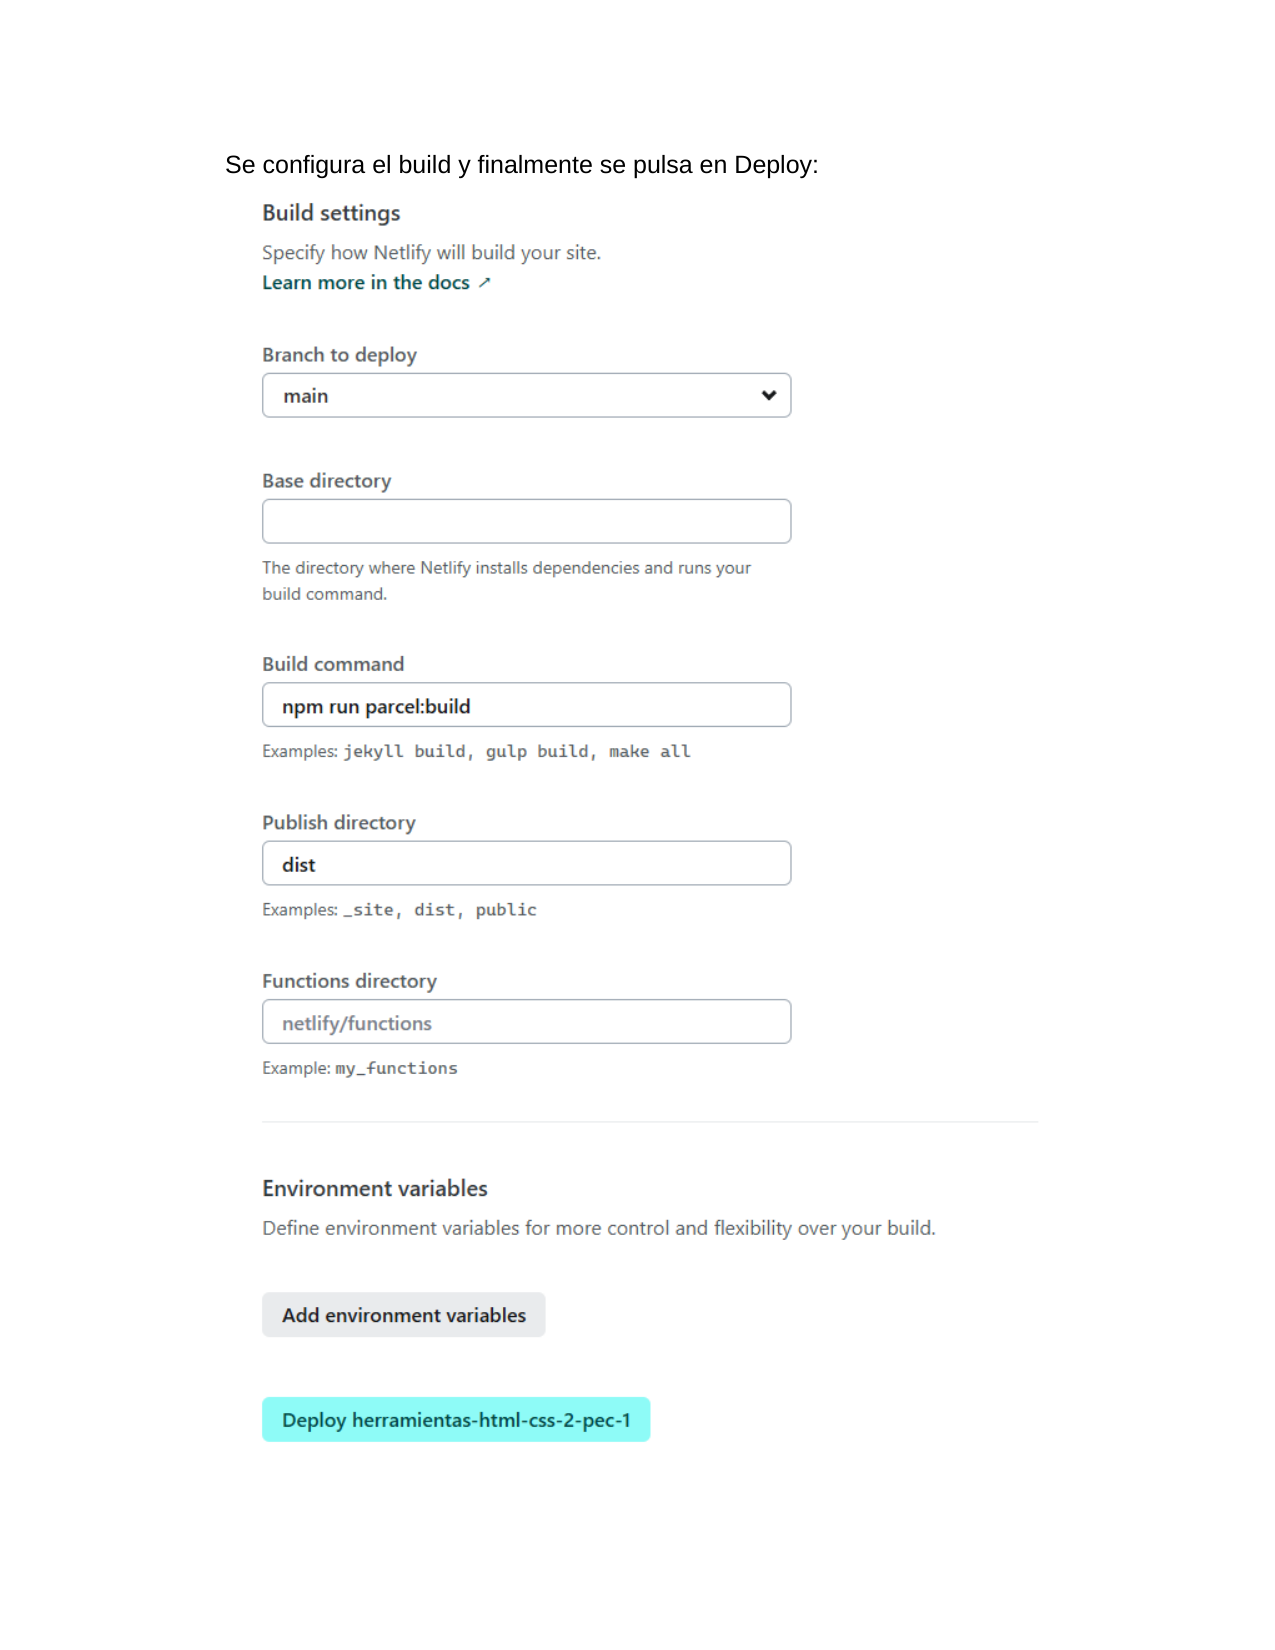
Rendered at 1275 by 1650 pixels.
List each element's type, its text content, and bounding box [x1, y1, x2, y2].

picture [236, 183, 1039, 1447]
text Se configura el build y finalmente se pulsa en Deploy: [150, 150, 1125, 179]
